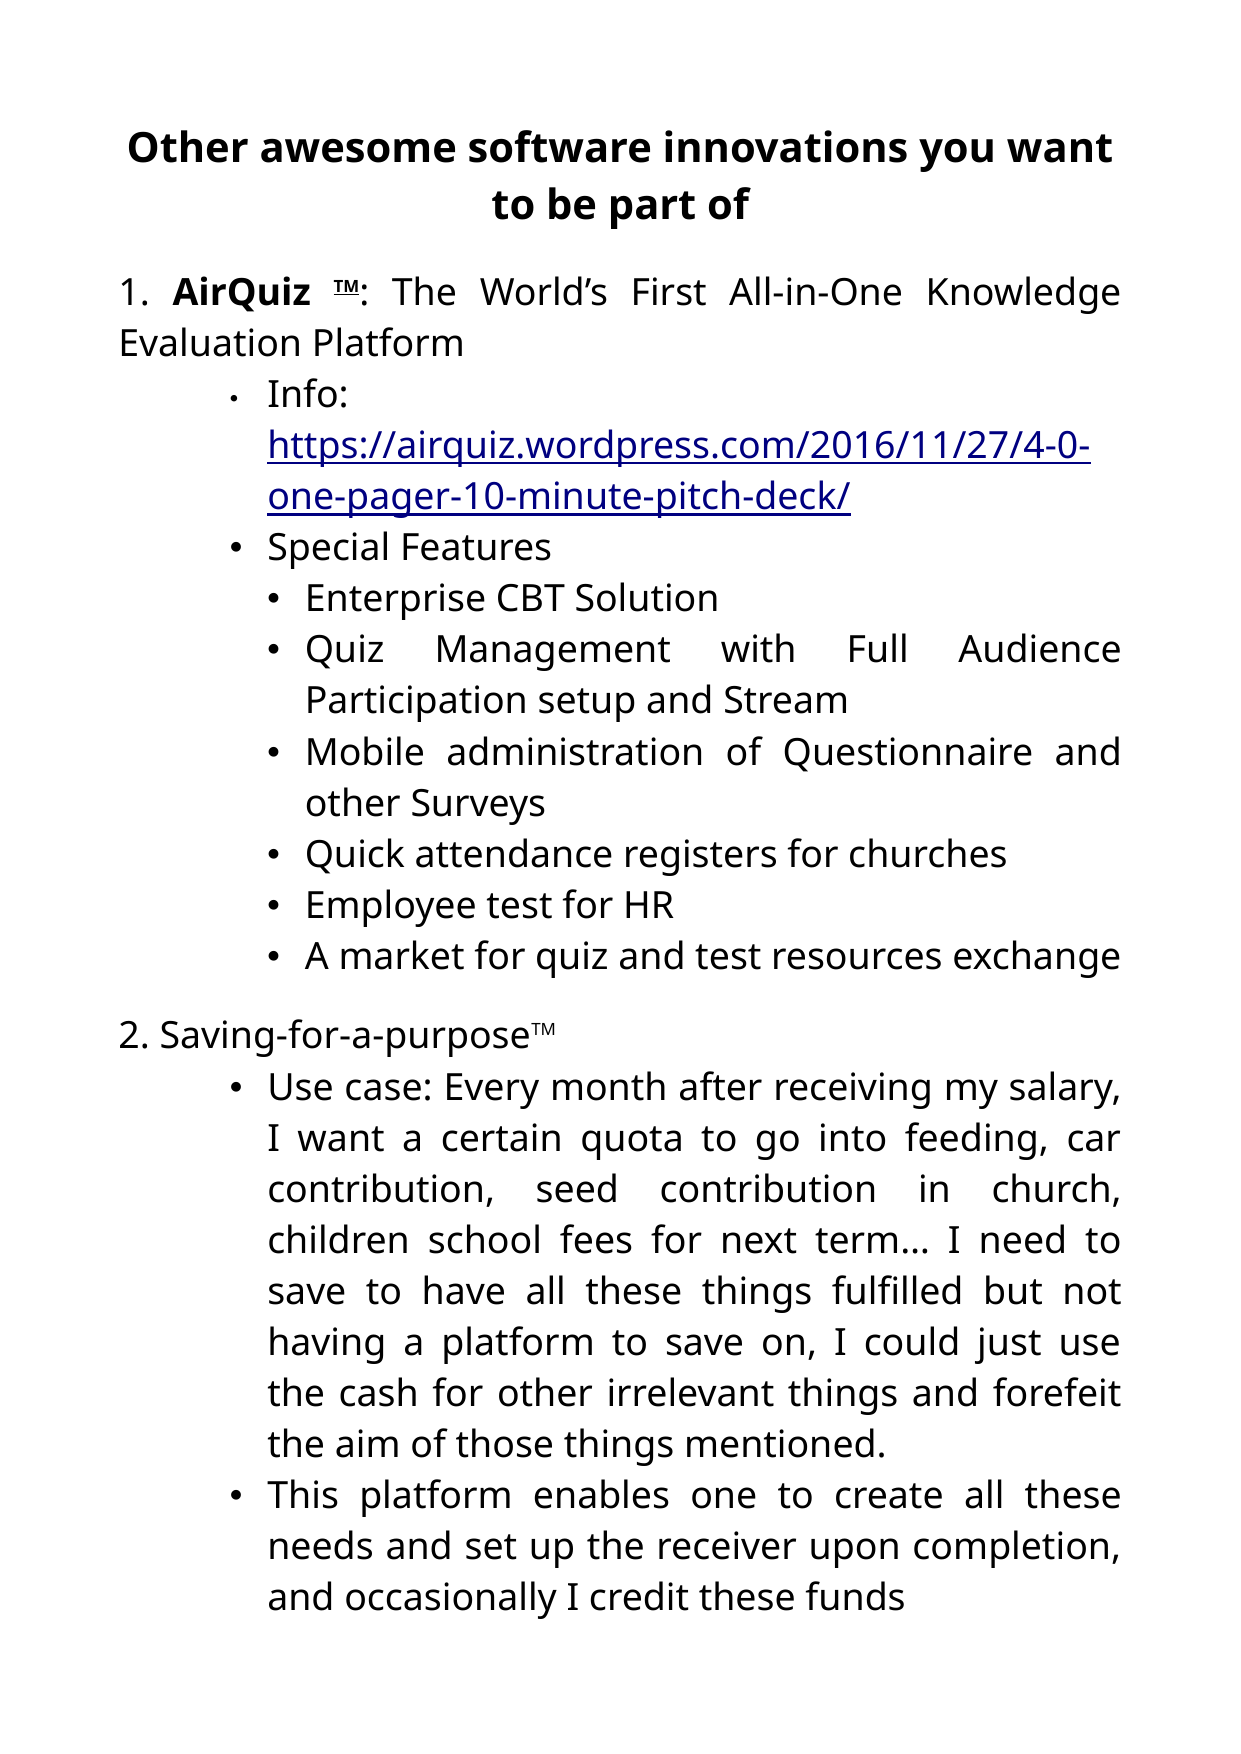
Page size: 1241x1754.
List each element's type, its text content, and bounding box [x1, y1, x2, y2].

list This platform enables one to create all these needs and set up the receiver upon completion, and occasionally I credit these funds [229, 1468, 1122, 1621]
list Use case: Every month after receiving my salary, I want a certain quota to go into feeding, car contribution, seed contribution in church, children school fees for next term… I need to save to have all these things fulfilled but not having a platform to save on, I could just use the cash for other irrelevant things and forefeit the aim of those things mentioned. [229, 1060, 1122, 1468]
list Special Features [229, 521, 1122, 572]
list Mobile administration of Questionnaire and other Surveys [267, 725, 1122, 827]
text 2. Saving-for-a-purposeTM [118, 1009, 1122, 1060]
text Other awesome software innovations you want to be part of [118, 118, 1122, 231]
list Quiz Management with Full Audience Participation setup and Stream [267, 623, 1122, 725]
list Enterprise CBT Solution [267, 572, 1122, 623]
list Quick attendance registers for churches [267, 827, 1122, 878]
list Info: https://airquiz.wordpress.com/2016/11/27/4-0-one-pager-10-minute-pitch-deck/ [229, 367, 1122, 521]
list A market for quiz and test resources exchange [267, 929, 1122, 980]
list Employee test for HR [267, 878, 1122, 929]
text 1. AirQuiz TM: The World’s First All-in-One Knowledge Evaluation Platform [118, 265, 1122, 367]
